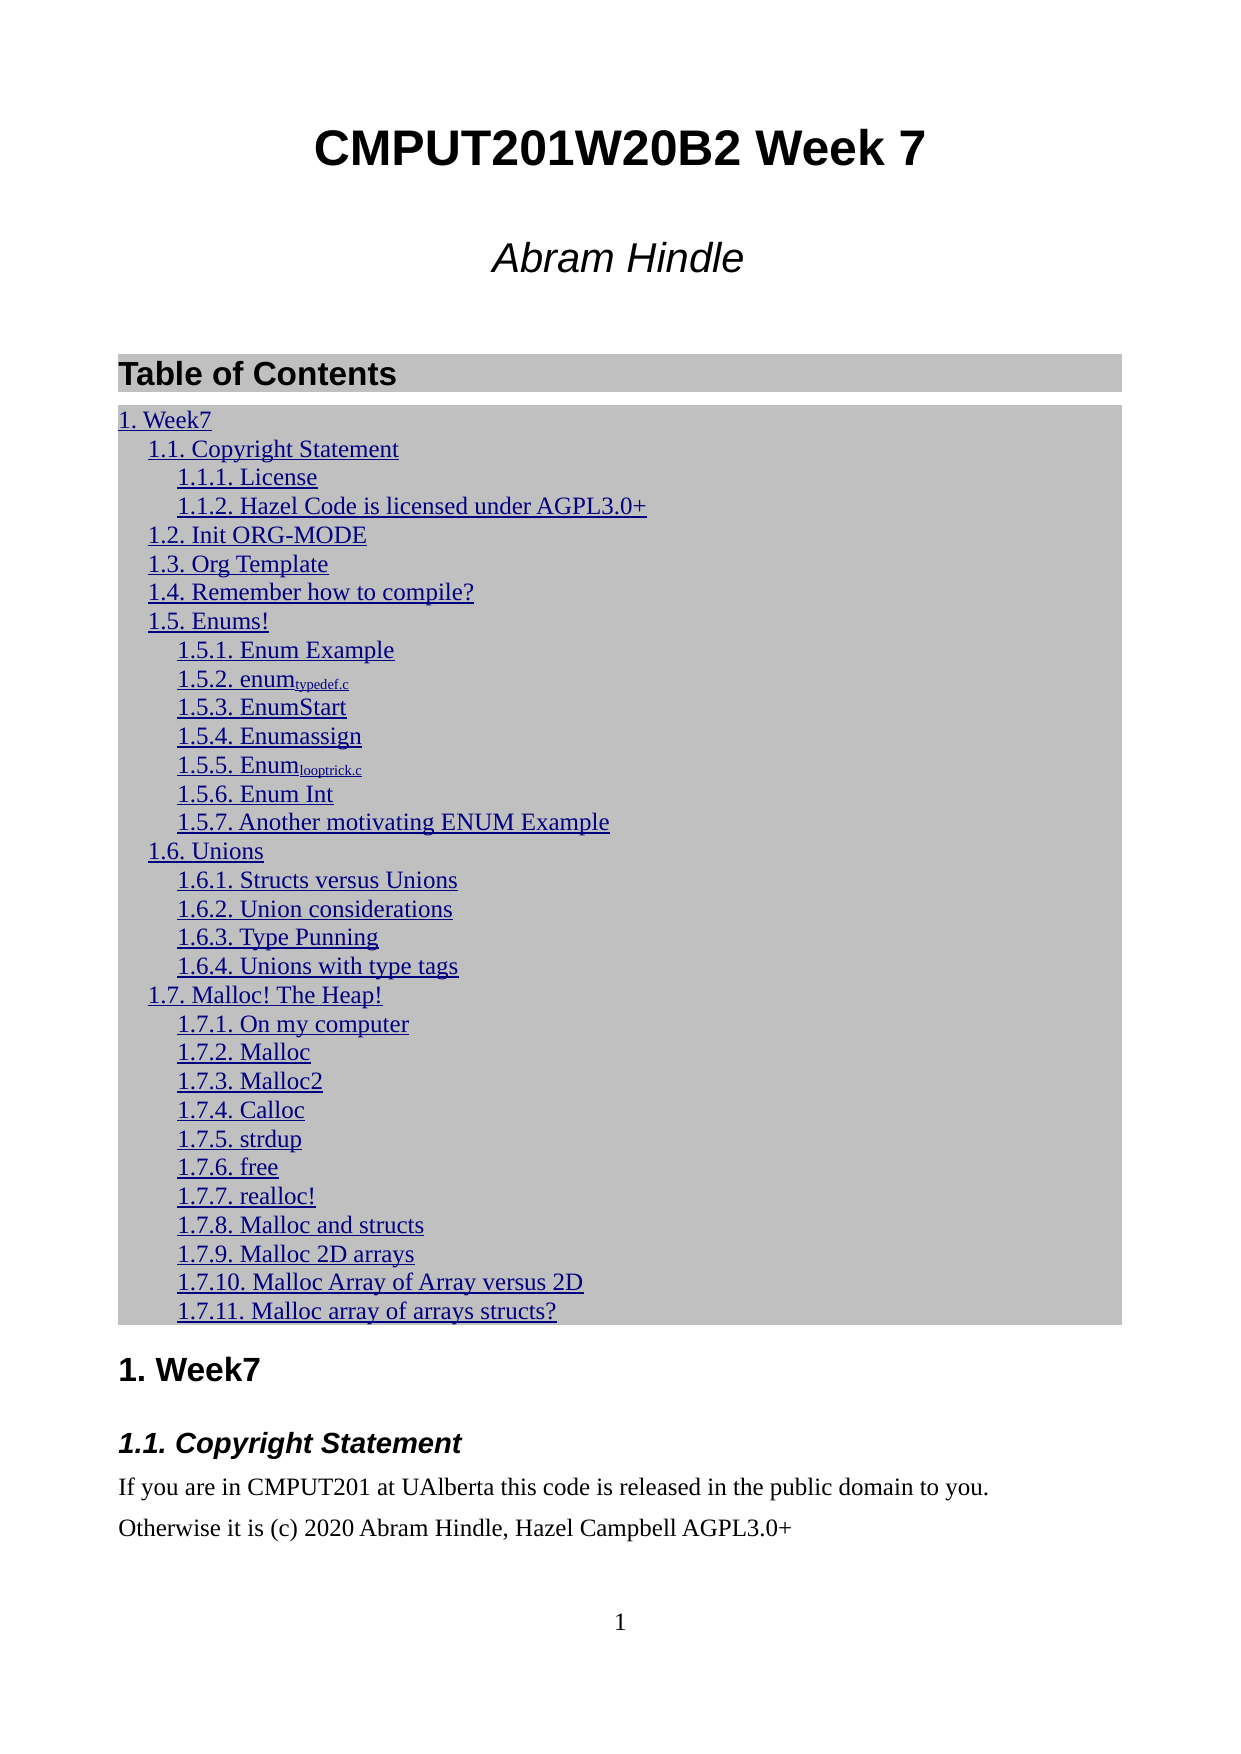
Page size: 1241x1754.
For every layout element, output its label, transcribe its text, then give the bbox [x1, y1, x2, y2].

text 1.5.4. Enumassign [177, 721, 1122, 750]
text 1.7. Malloc! The Heap! [148, 980, 1122, 1009]
text 1.5.5. Enumlooptrick.c [177, 750, 1122, 779]
text 1.5. Enums! [148, 606, 1122, 635]
text 1.7.7. realloc! [177, 1181, 1122, 1210]
text 1.7.6. free [177, 1152, 1122, 1181]
title CMPUT201W20B2 Week 7 [118, 118, 1122, 176]
subtitle Copyright Statement [118, 1426, 1122, 1459]
text 1.1.2. Hazel Code is licensed under AGPL3.0+ [177, 491, 1122, 520]
text 1.7.5. strdup [177, 1124, 1122, 1152]
text 1.5.1. Enum Example [177, 635, 1122, 664]
text 1.6.1. Structs versus Unions [177, 865, 1122, 894]
text 1.7.10. Malloc Array of Array versus 2D [177, 1267, 1122, 1296]
text 1.6.4. Unions with type tags [177, 951, 1122, 980]
text 1.7.1. On my computer [177, 1009, 1122, 1037]
text 1.5.7. Another motivating ENUM Example [177, 807, 1122, 836]
subtitle Table of Contents [118, 354, 1122, 392]
subtitle Week7 [118, 1350, 1122, 1388]
text 1.2. Init ORG-MODE [148, 520, 1122, 549]
text 1.1. Copyright Statement [148, 434, 1122, 462]
text 1.5.3. EnumStart [177, 692, 1122, 721]
text Otherwise it is (c) 2020 Abram Hindle, Hazel Campbell AGPL3.0+ [118, 1513, 1122, 1542]
text 1.7.2. Malloc [177, 1037, 1122, 1066]
text 1.5.2. enumtypedef.c [177, 664, 1122, 692]
text 1.6. Unions [148, 836, 1122, 865]
text 1.6.2. Union considerations [177, 894, 1122, 922]
subtitle Abram Hindle [118, 233, 1122, 281]
text 1.7.3. Malloc2 [177, 1066, 1122, 1095]
text 1.7.9. Malloc 2D arrays [177, 1239, 1122, 1267]
text 1. Week7 [118, 405, 1122, 434]
text 1.4. Remember how to compile? [148, 577, 1122, 606]
text 1.7.8. Malloc and structs [177, 1210, 1122, 1239]
text 1.5.6. Enum Int [177, 779, 1122, 807]
text 1.6.3. Type Punning [177, 922, 1122, 951]
text 1.3. Org Template [148, 549, 1122, 577]
text 1.1.1. License [177, 462, 1122, 491]
text 1.7.11. Malloc array of arrays structs? [177, 1296, 1122, 1325]
text If you are in CMPUT201 at UAlberta this code is released in the public domain to you. [118, 1472, 1122, 1501]
text 1.7.4. Calloc [177, 1095, 1122, 1124]
